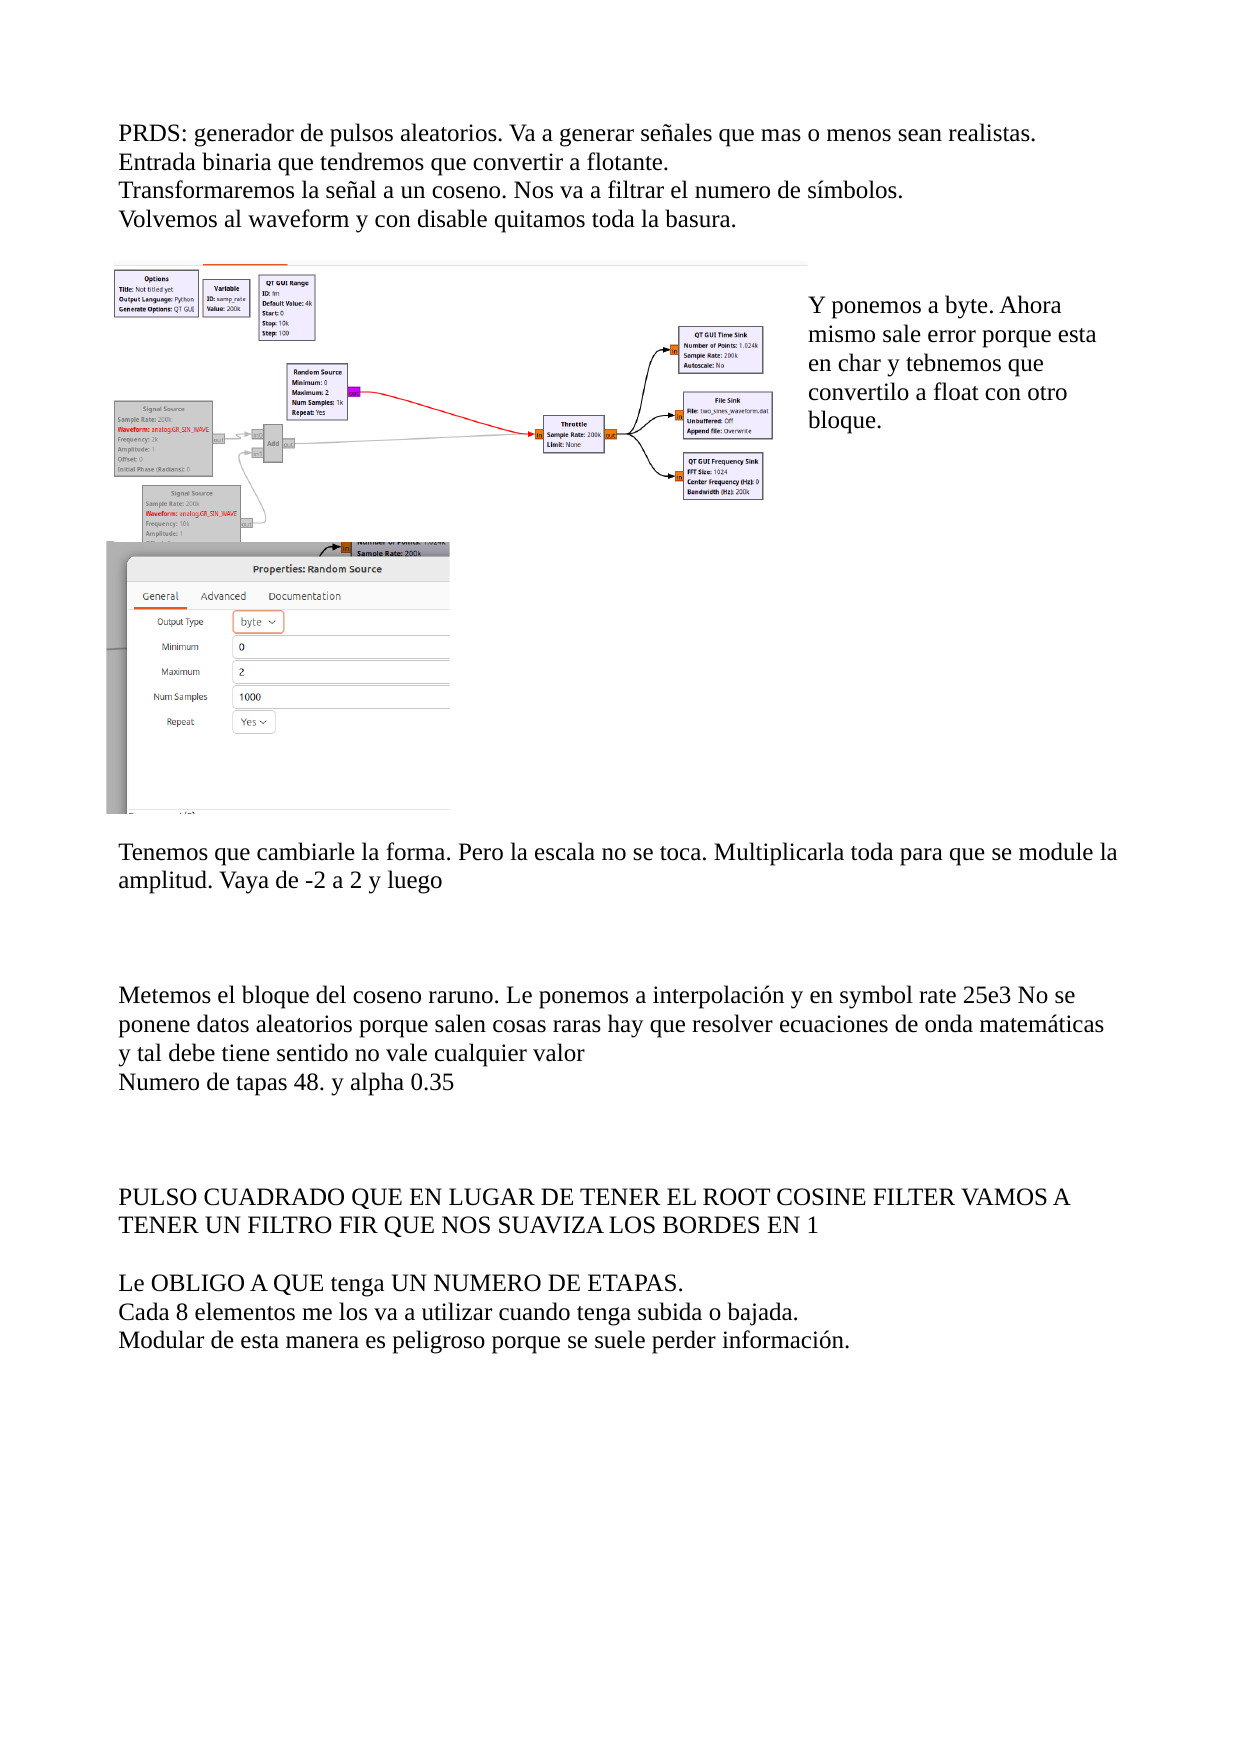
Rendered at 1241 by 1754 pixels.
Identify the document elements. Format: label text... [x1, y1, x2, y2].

text Metemos el bloque del coseno raruno. Le ponemos a interpolación y en symbol rate 25e3 No se ponene datos aleatorios porque salen cosas raras hay que resolver ecuaciones de onda matemáticas y tal debe tiene sentido no vale cualquier valor [118, 981, 1122, 1067]
text Y ponemos a byte. Ahora mismo sale error porque esta en char y tebnemos que convertilo a float con otro bloque. [808, 291, 1122, 434]
text Volvemos al waveform y con disable quitamos toda la basura. [118, 204, 1122, 233]
text Cada 8 elementos me los va a utilizar cuando tenga subida o bajada. [118, 1297, 1122, 1326]
text PULSO CUADRADO QUE EN LUGAR DE TENER EL ROOT COSINE FILTER VAMOS A TENER UN FILTRO FIR QUE NOS SUAVIZA LOS BORDES EN 1 [118, 1182, 1122, 1239]
text PRDS: generador de pulsos aleatorios. Va a generar señales que mas o menos sean realistas. [118, 118, 1122, 147]
text Transformaremos la señal a un coseno. Nos va a filtrar el numero de símbolos. [118, 176, 1122, 204]
text Numero de tapas 48. y alpha 0.35 [118, 1067, 1122, 1096]
text Le OBLIGO A QUE tenga UN NUMERO DE ETAPAS. [118, 1268, 1122, 1297]
text Modular de esta manera es peligroso porque se suele perder información. [118, 1326, 1122, 1354]
picture [106, 261, 808, 814]
text Entrada binaria que tendremos que convertir a flotante. [118, 147, 1122, 176]
text Tenemos que cambiarle la forma. Pero la escala no se toca. Multiplicarla toda para que se module la amplitud. Vaya de -2 a 2 y luego [118, 837, 1122, 894]
